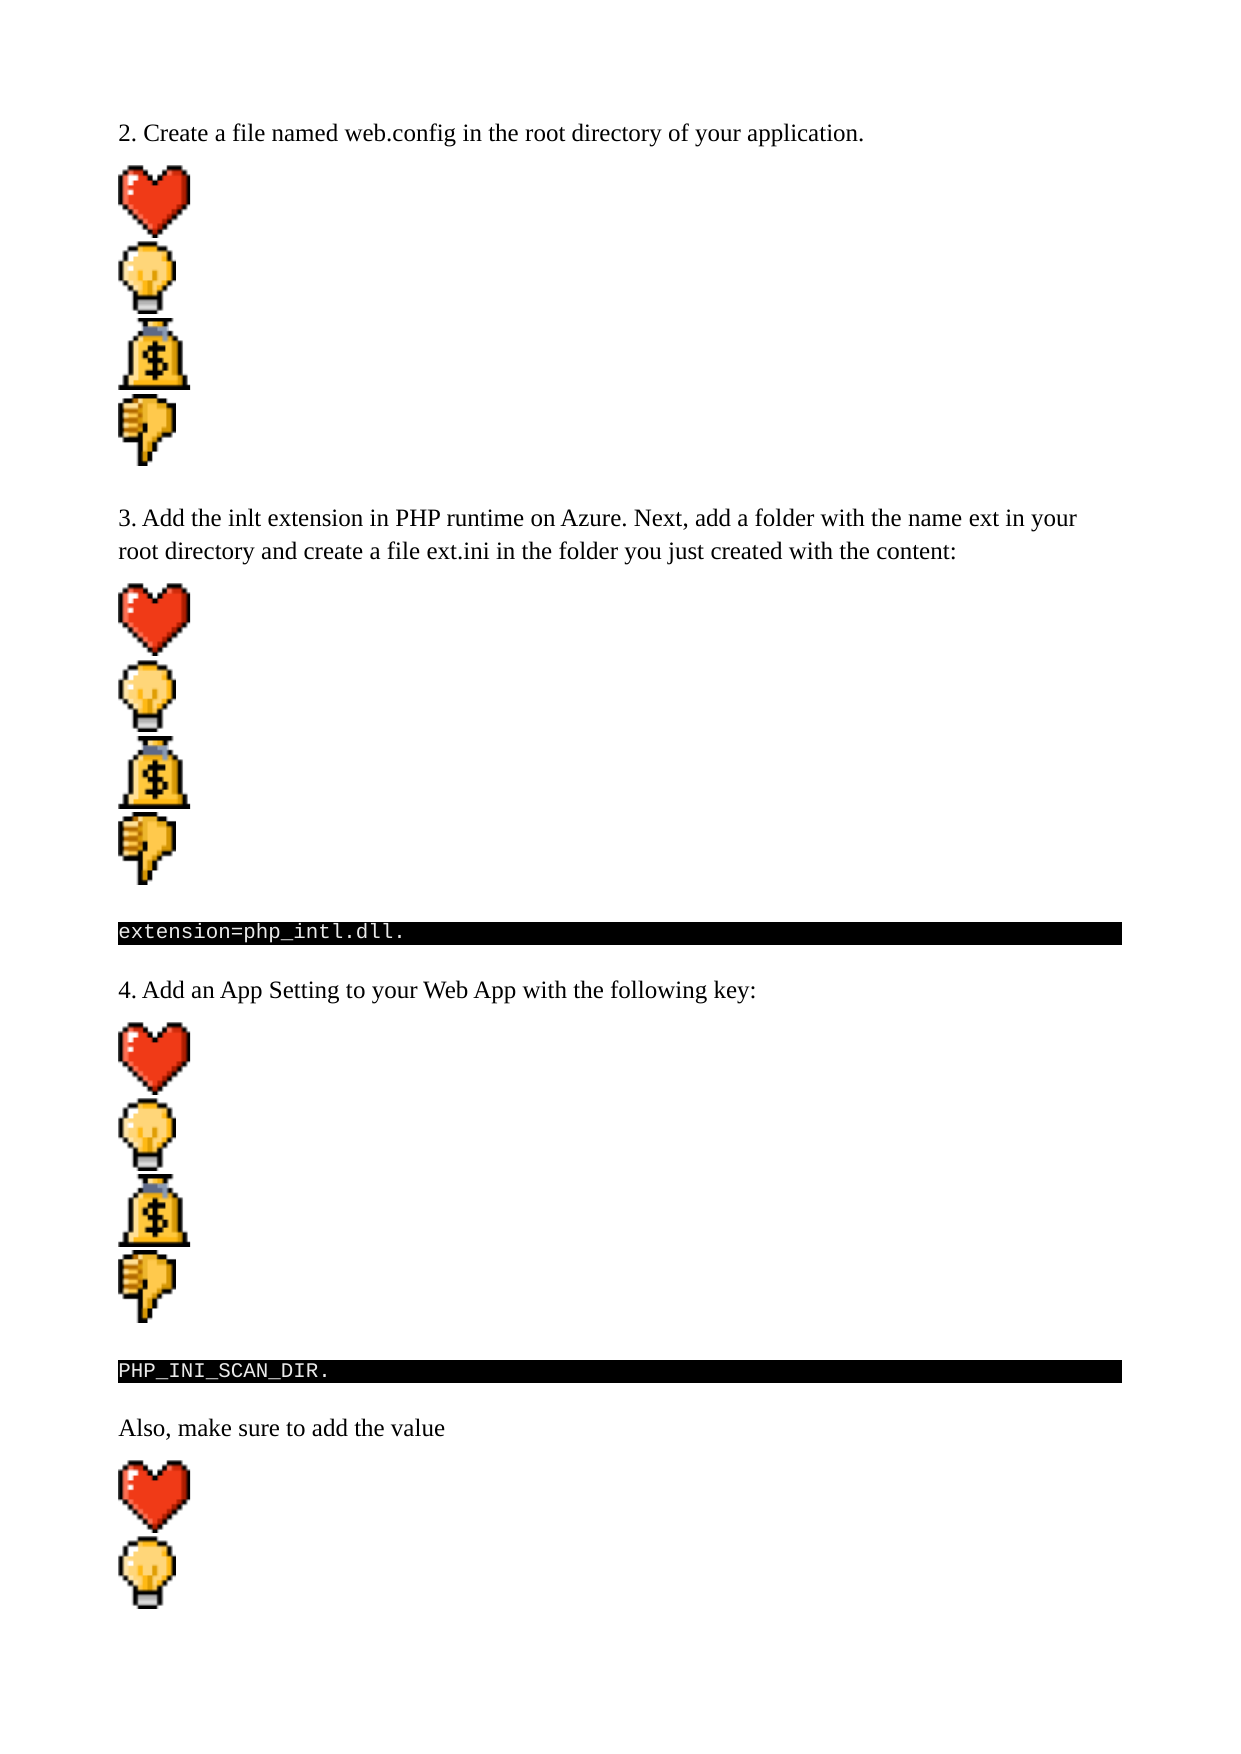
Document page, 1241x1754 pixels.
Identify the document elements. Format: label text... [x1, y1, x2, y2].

text 3. Add the inlt extension in PHP runtime on Azure. Next, add a folder with the name ext in your root directory and create a file ext.ini in the folder you just created with the content: [118, 503, 1122, 565]
picture [118, 583, 191, 656]
picture [118, 736, 191, 809]
picture [118, 241, 176, 314]
picture [118, 394, 176, 466]
text 2. Create a file named web.config in the root directory of your application. [118, 118, 1122, 147]
picture [118, 1460, 191, 1533]
picture [118, 1022, 191, 1095]
picture [118, 318, 191, 390]
text extension=php_intl.dll. [118, 922, 1122, 945]
picture [118, 812, 176, 885]
picture [118, 660, 176, 732]
text 4. Add an App Setting to your Web App with the following key: [118, 975, 1122, 1003]
picture [118, 165, 191, 238]
picture [118, 1174, 191, 1247]
text Also, make sure to add the value [118, 1413, 1122, 1442]
picture [118, 1098, 176, 1171]
picture [118, 1536, 176, 1609]
picture [118, 1250, 176, 1323]
text PHP_INI_SCAN_DIR. [118, 1360, 1122, 1383]
